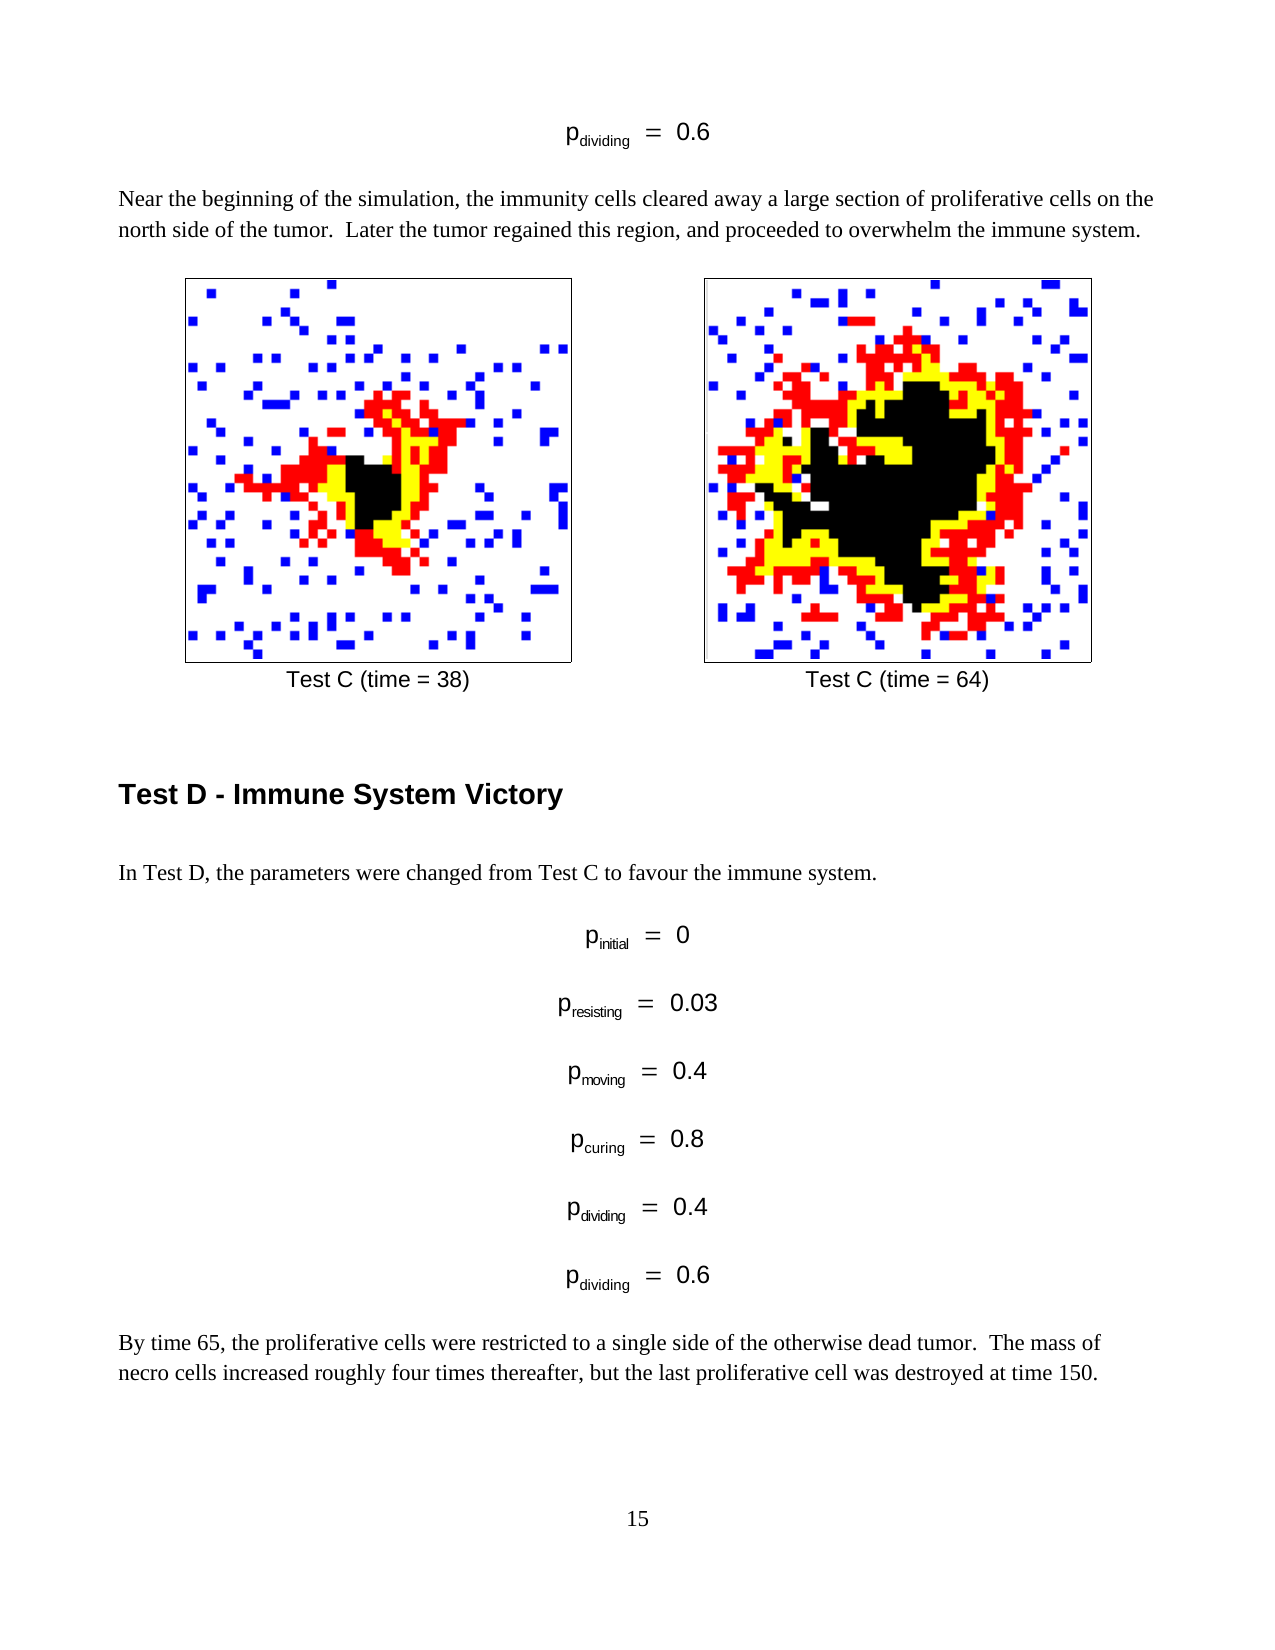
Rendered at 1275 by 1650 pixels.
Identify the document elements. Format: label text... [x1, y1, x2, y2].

text In Test D, the parameters were changed from Test C to favour the immune system. [118, 860, 1157, 886]
table_header Test C (time = 38) [118, 278, 637, 692]
table_header Test C (time = 64) [638, 278, 1157, 692]
picture [187, 280, 568, 659]
text By time 65, the proliferative cells were restricted to a single side of the otherwise dead tumor. The mass of necro cells increased roughly four times thereafter, but the last proliferative cell was destroyed at time 150. [118, 1330, 1157, 1386]
picture [706, 280, 1088, 659]
subtitle Test D - Immune System Victory [118, 778, 1157, 811]
text Near the beginning of the simulation, the immunity cells cleared away a large section of proliferative cells on the north side of the tumor. Later the tumor regained this region, and proceeded to overwhelm the immune system. [118, 186, 1157, 242]
